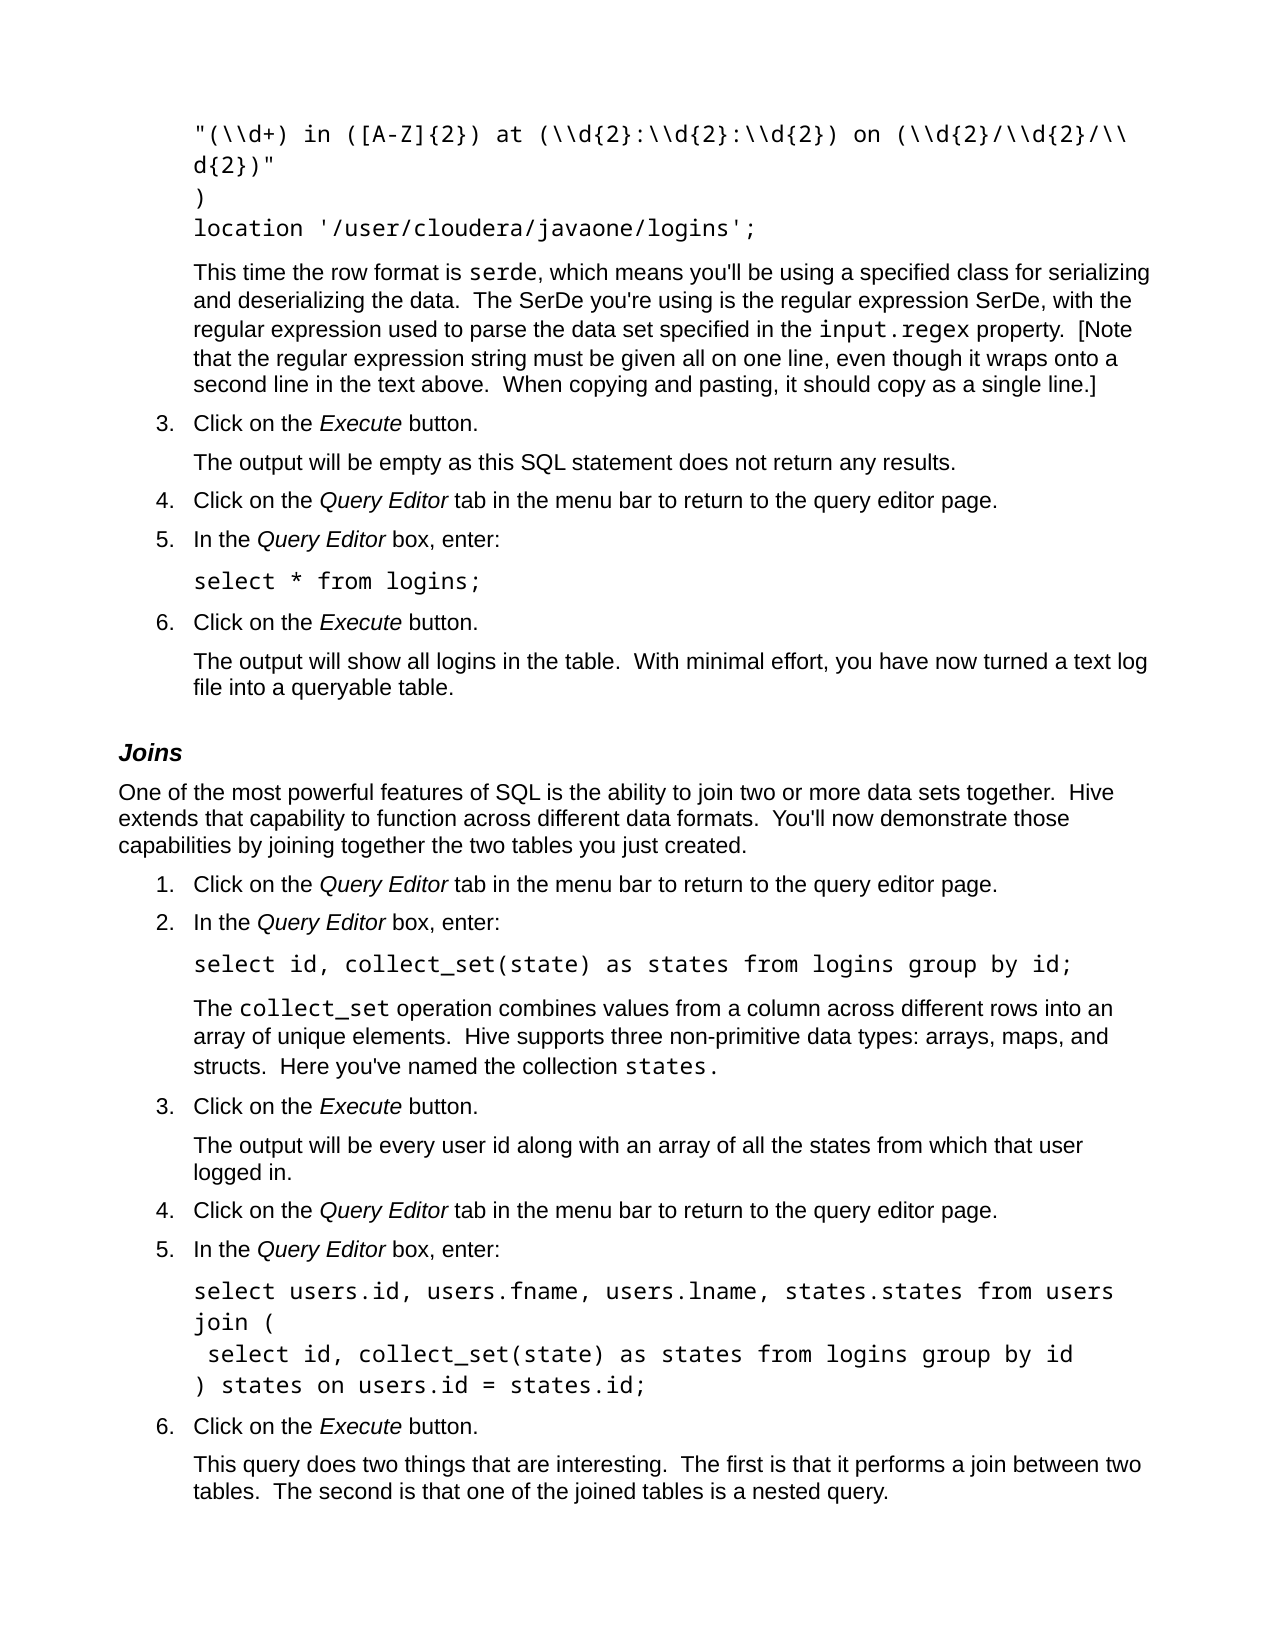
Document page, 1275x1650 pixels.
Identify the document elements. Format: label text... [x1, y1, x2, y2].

list The output will show all logins in the table. With minimal effort, you have now turned a text log file into a queryable table. [156, 648, 1157, 700]
list select * from logins; [156, 565, 1157, 596]
list This time the row format is serde, which means you'll be using a specified class for serializing and deserializing the data. The SerDe you're using is the regular expression SerDe, with the regular expression used to parse the data set specified in the input.regex property. [Note that the regular expression string must be given all on one line, even though it wraps onto a second line in the text above. When copying and pasting, it should copy as a single line.] [156, 256, 1157, 397]
list select id, collect_set(state) as states from logins group by id; [156, 948, 1157, 979]
list The collect_set operation combines values from a column across different rows into an array of unique elements. Hive supports three non-primitive data types: arrays, maps, and structs. Here you've named the collection states. [156, 992, 1157, 1081]
list This query does two things that are interesting. The first is that it performs a join between two tables. The second is that one of the joined tables is a nested query. [156, 1451, 1157, 1504]
list Click on the Execute button. [156, 609, 1157, 635]
subtitle Joins [118, 738, 1157, 766]
list In the Query Editor box, enter: [156, 1236, 1157, 1263]
list In the Query Editor box, enter: [156, 909, 1157, 936]
text One of the most powerful features of SQL is the ability to join two or more data sets together. Hive extends that capability to function across different data formats. You'll now demonstrate those capabilities by joining together the two tables you just created. [118, 779, 1157, 858]
list Click on the Query Editor tab in the menu bar to return to the query editor page. [156, 1197, 1157, 1224]
list "(\\d+) in ([A-Z]{2}) at (\\d{2}:\\d{2}:\\d{2}) on (\\d{2}/\\d{2}/\\d{2})" ) location '/user/cloudera/javaone/logins'; [156, 118, 1157, 243]
list The output will be empty as this SQL statement does not return any results. [156, 448, 1157, 475]
list Click on the Execute button. [156, 1413, 1157, 1439]
list Click on the Execute button. [156, 410, 1157, 436]
list In the Query Editor box, enter: [156, 526, 1157, 553]
list Click on the Query Editor tab in the menu bar to return to the query editor page. [156, 871, 1157, 897]
list The output will be every user id along with an array of all the states from which that user logged in. [156, 1132, 1157, 1185]
list select users.id, users.fname, users.lname, states.states from users join ( select id, collect_set(state) as states from logins group by id ) states on users.id = states.id; [156, 1275, 1157, 1400]
list Click on the Execute button. [156, 1093, 1157, 1120]
list Click on the Query Editor tab in the menu bar to return to the query editor page. [156, 487, 1157, 514]
